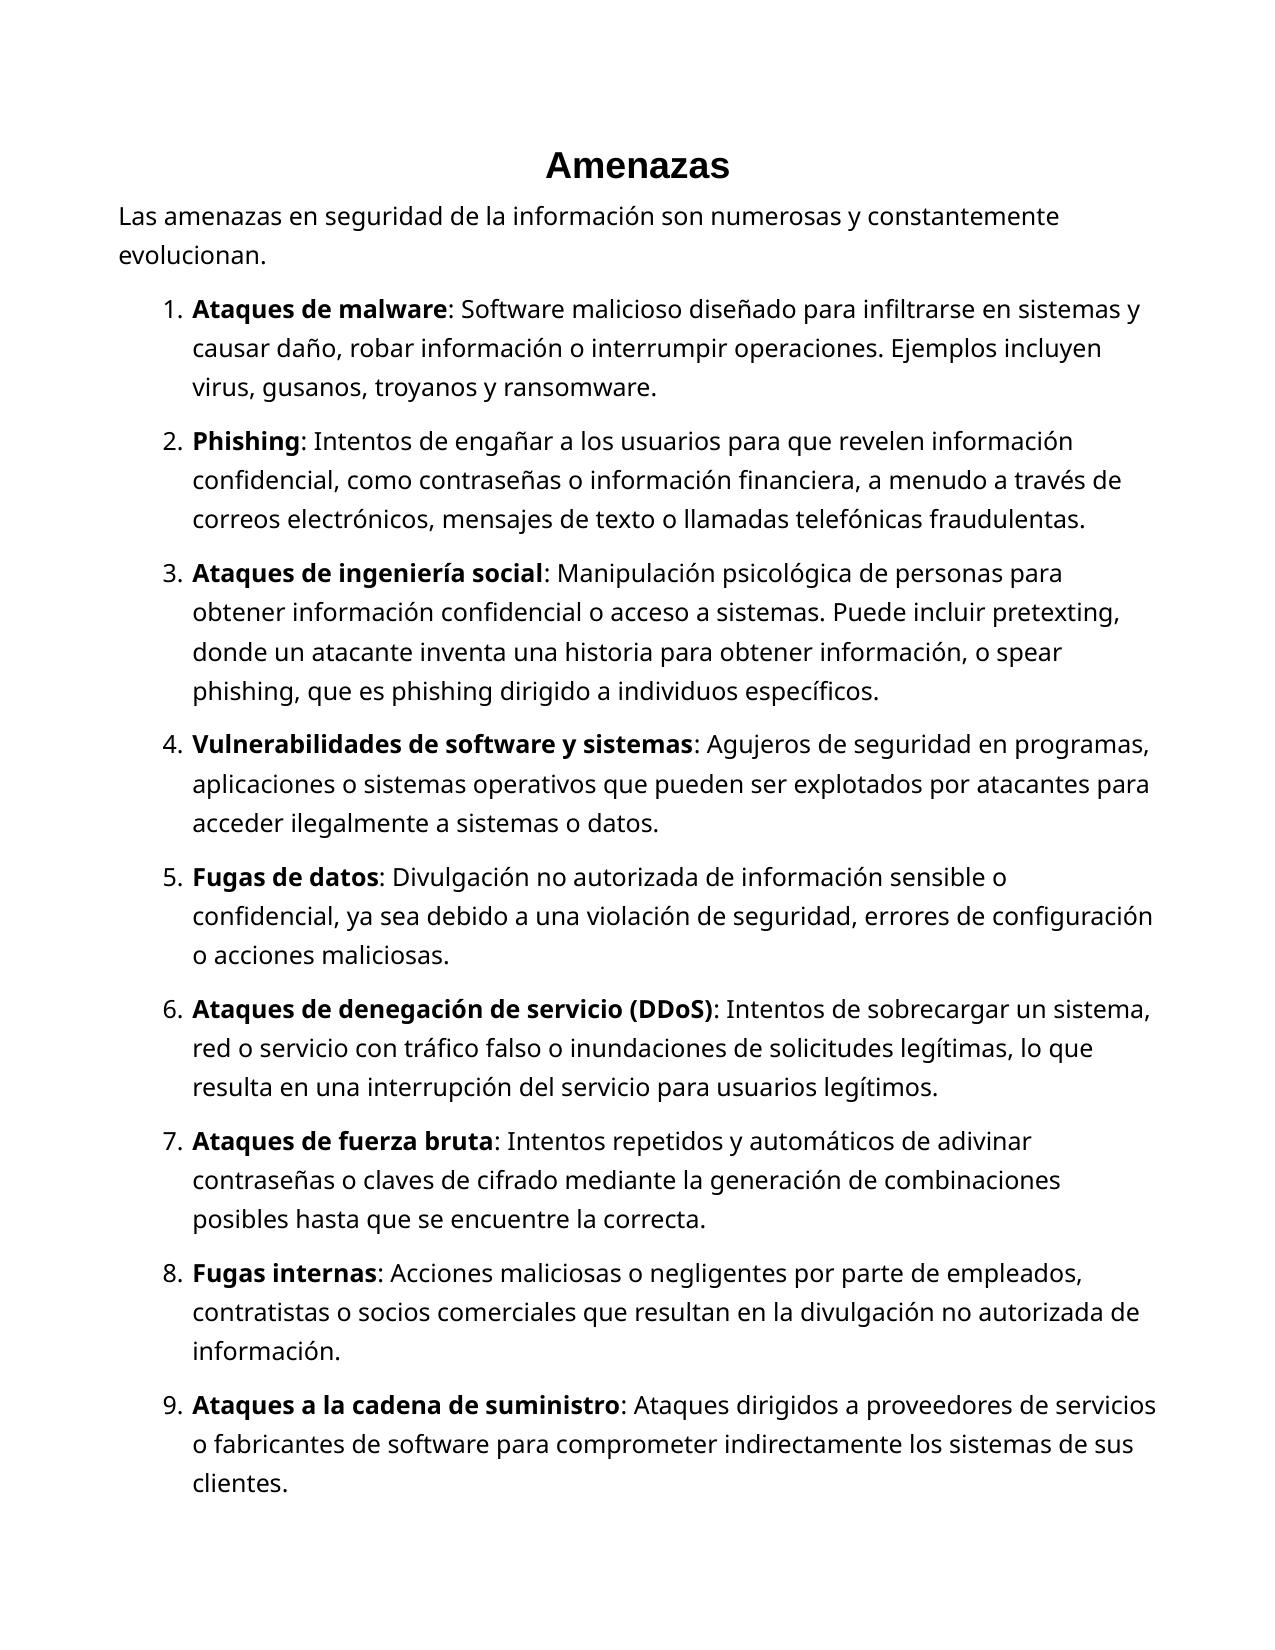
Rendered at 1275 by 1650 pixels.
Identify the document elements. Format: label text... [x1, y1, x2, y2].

list Ataques de ingeniería social: Manipulación psicológica de personas para obtener información confidencial o acceso a sistemas. Puede incluir pretexting, donde un atacante inventa una historia para obtener información, o spear phishing, que es phishing dirigido a individuos específicos. [162, 556, 1157, 707]
list Ataques de denegación de servicio (DDoS): Intentos de sobrecargar un sistema, red o servicio con tráfico falso o inundaciones de solicitudes legítimas, lo que resulta en una interrupción del servicio para usuarios legítimos. [162, 991, 1157, 1104]
text Las amenazas en seguridad de la información son numerosas y constantemente evolucionan. [118, 199, 1157, 272]
list Ataques de fuerza bruta: Intentos repetidos y automáticos de adivinar contraseñas o claves de cifrado mediante la generación de combinaciones posibles hasta que se encuentre la correcta. [162, 1123, 1157, 1236]
list Phishing: Intentos de engañar a los usuarios para que revelen información confidencial, como contraseñas o información financiera, a menudo a través de correos electrónicos, mensajes de texto o llamadas telefónicas fraudulentas. [162, 424, 1157, 536]
list Vulnerabilidades de software y sistemas: Agujeros de seguridad en programas, aplicaciones o sistemas operativos que pueden ser explotados por atacantes para acceder ilegalmente a sistemas o datos. [162, 727, 1157, 839]
list Ataques de malware: Software malicioso diseñado para infiltrarse en sistemas y causar daño, robar información o interrumpir operaciones. Ejemplos incluyen virus, gusanos, troyanos y ransomware. [162, 292, 1157, 404]
subtitle Amenazas [118, 143, 1157, 186]
list Fugas internas: Acciones maliciosas o negligentes por parte de empleados, contratistas o socios comerciales que resultan en la divulgación no autorizada de información. [162, 1255, 1157, 1368]
list Ataques a la cadena de suministro: Ataques dirigidos a proveedores de servicios o fabricantes de software para comprometer indirectamente los sistemas de sus clientes. [162, 1387, 1157, 1500]
list Fugas de datos: Divulgación no autorizada de información sensible o confidencial, ya sea debido a una violación de seguridad, errores de configuración o acciones maliciosas. [162, 859, 1157, 972]
